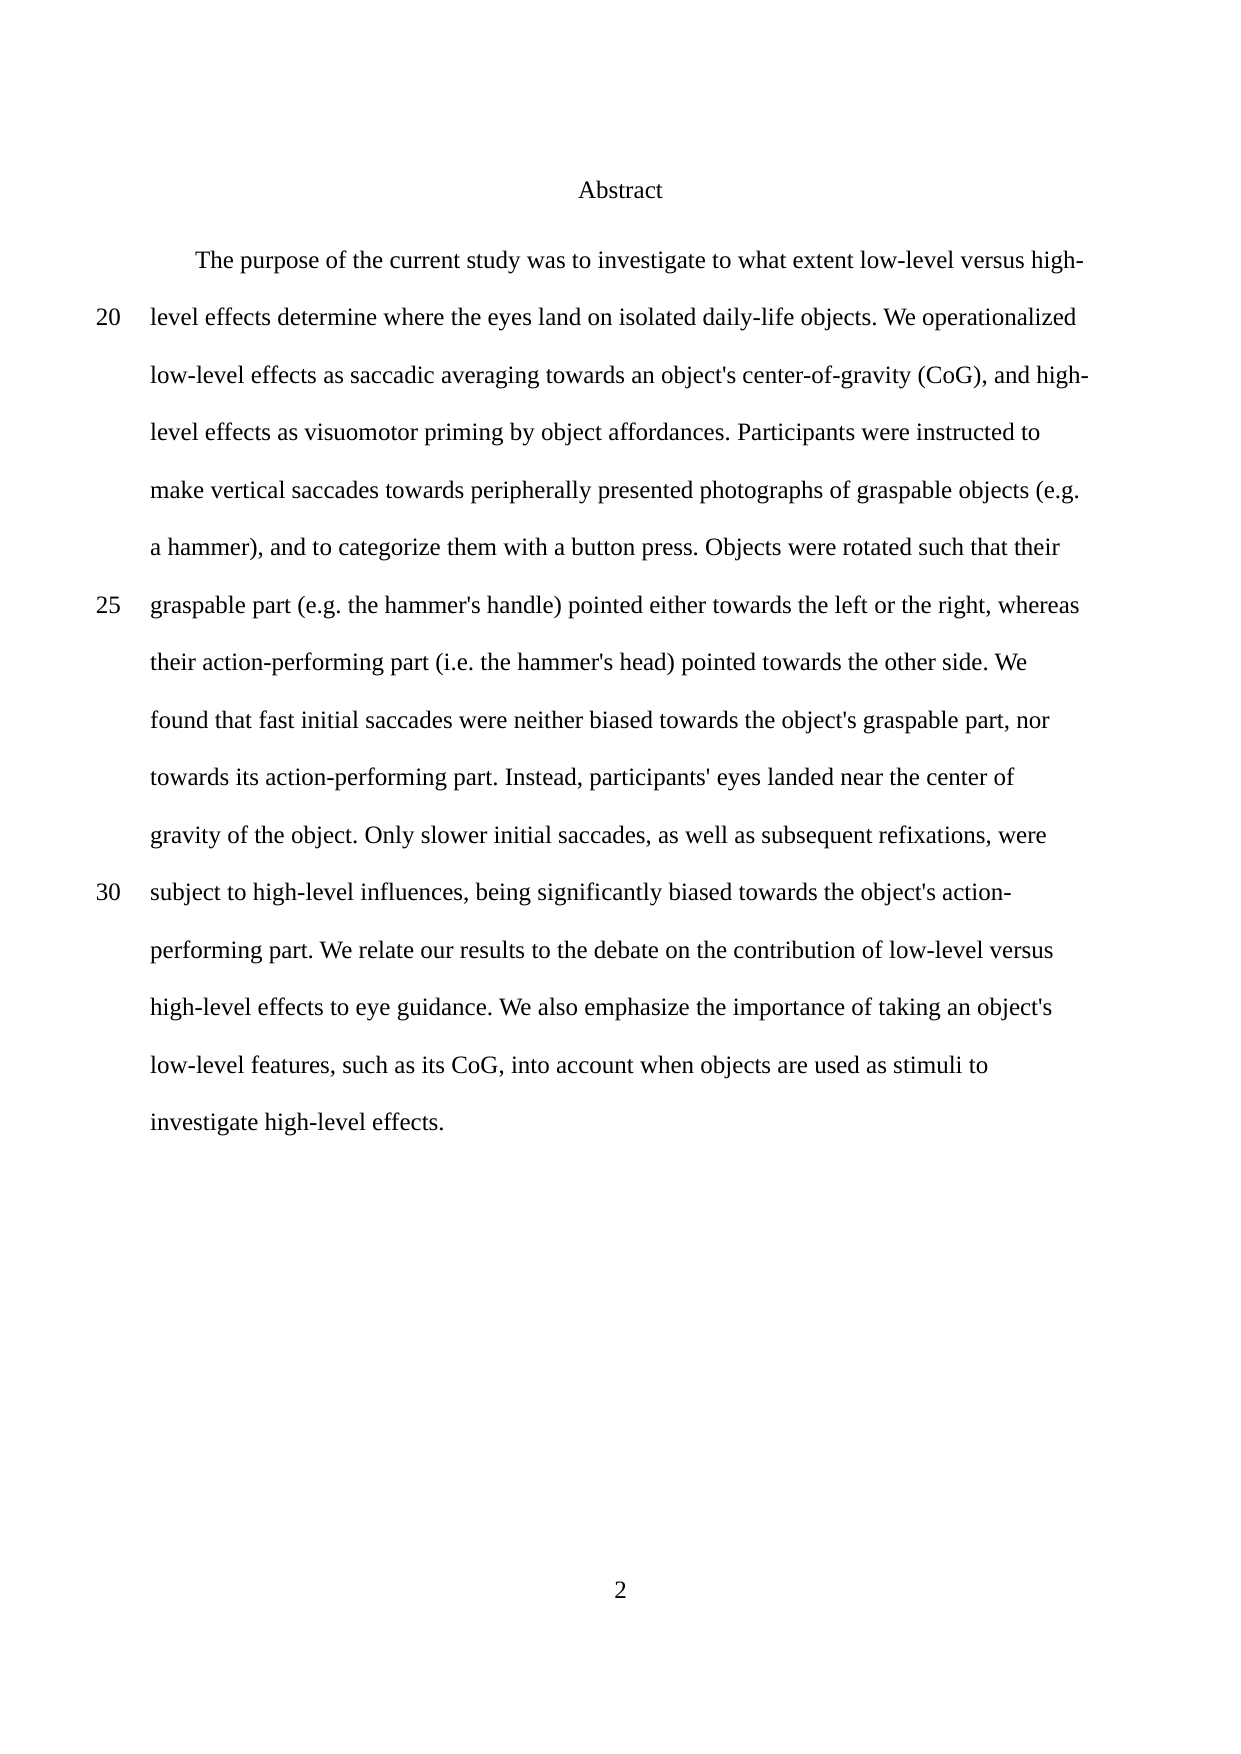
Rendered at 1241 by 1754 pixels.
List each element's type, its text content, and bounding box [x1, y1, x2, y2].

text The purpose of the current study was to investigate to what extent low-level versus high-level effects determine where the eyes land on isolated daily-life objects. We operationalized low-level effects as saccadic averaging towards an object's center-of-gravity (CoG), and high-level effects as visuomotor priming by object affordances. Participants were instructed to make vertical saccades towards peripherally presented photographs of graspable objects (e.g. a hammer), and to categorize them with a button press. Objects were rotated such that their graspable part (e.g. the hammer's handle) pointed either towards the left or the right, whereas their action-performing part (i.e. the hammer's head) pointed towards the other side. We found that fast initial saccades were neither biased towards the object's graspable part, nor towards its action-performing part. Instead, participants' eyes landed near the center of gravity of the object. Only slower initial saccades, as well as subsequent refixations, were subject to high-level influences, being significantly biased towards the object's action-performing part. We relate our results to the debate on the contribution of low-level versus high-level effects to eye guidance. We also emphasize the importance of taking an object's low-level features, such as its CoG, into account when objects are used as stimuli to investigate high-level effects. [150, 245, 1091, 1136]
subtitle Abstract [150, 175, 1091, 204]
